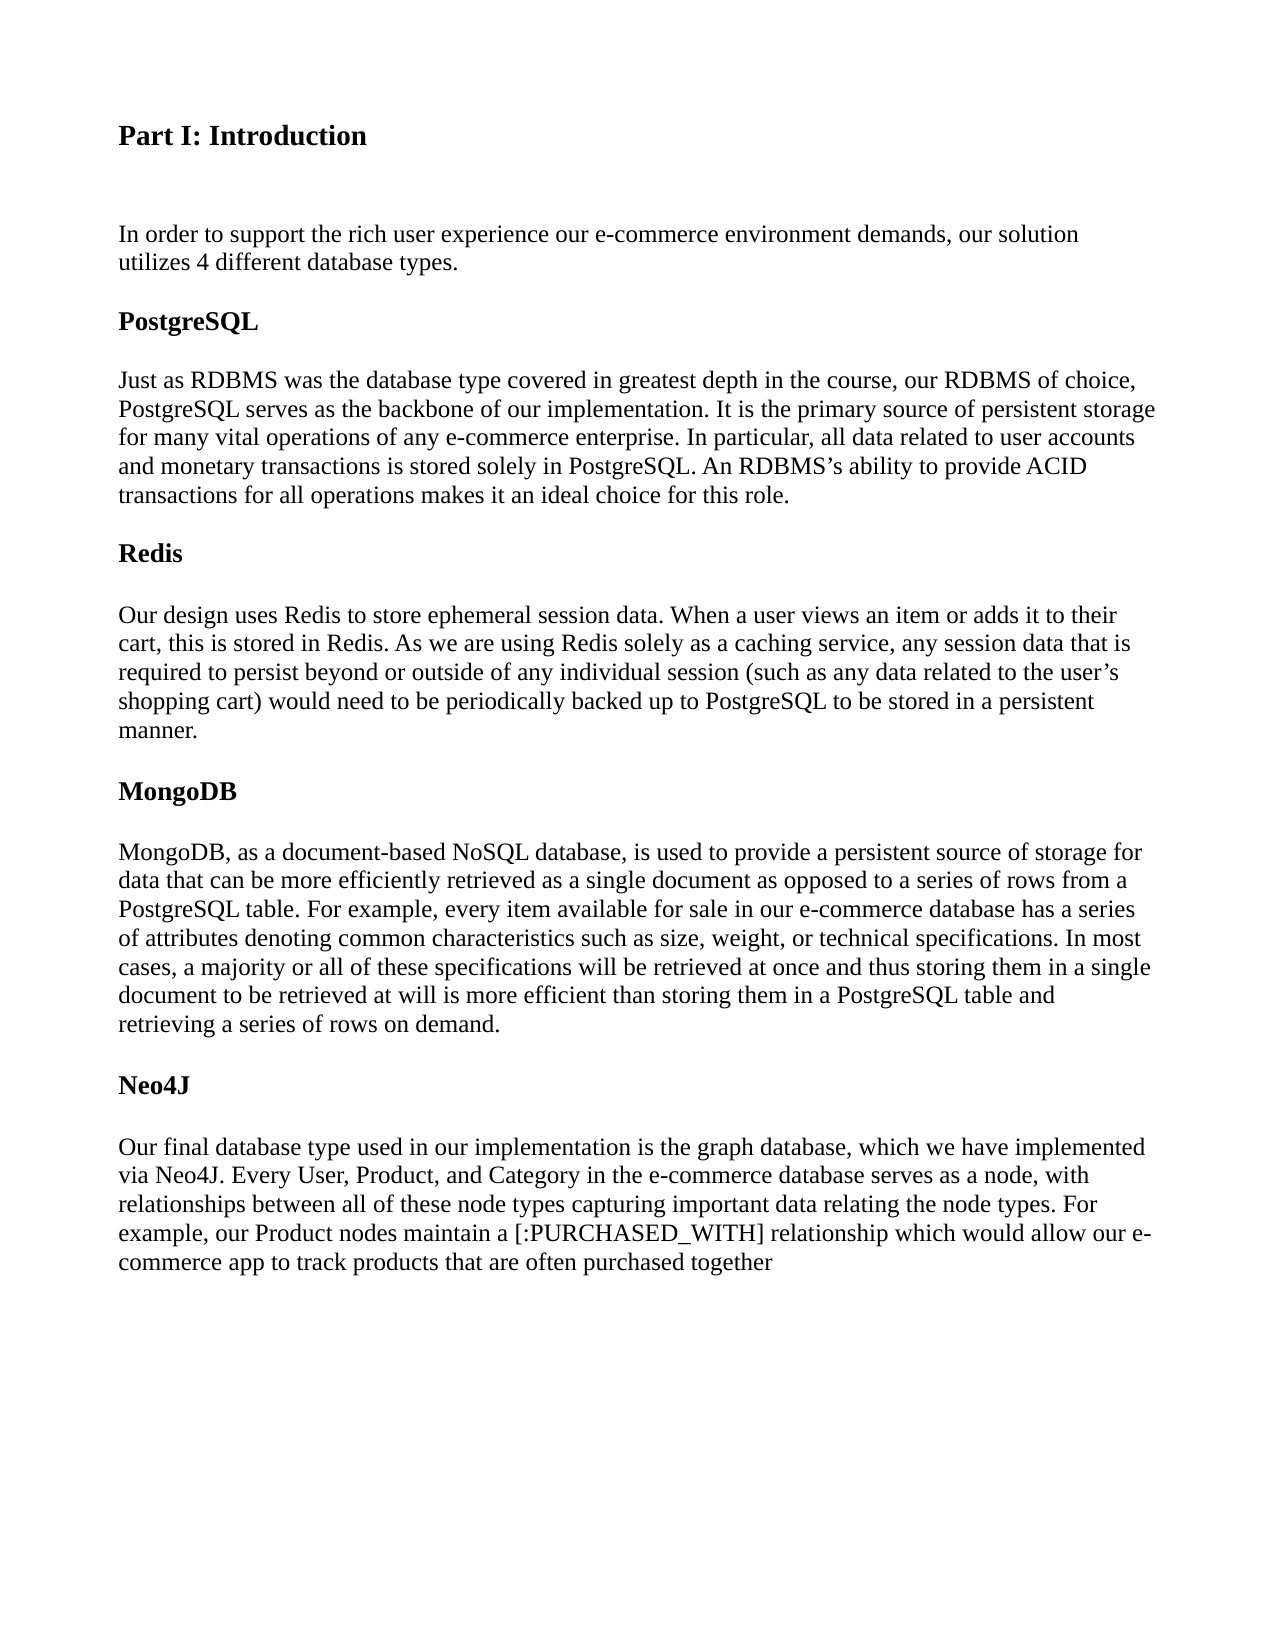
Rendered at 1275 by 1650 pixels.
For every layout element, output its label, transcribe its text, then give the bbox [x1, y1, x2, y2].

text MongoDB [118, 774, 1157, 806]
text Our final database type used in our implementation is the graph database, which we have implemented via Neo4J. Every User, Product, and Category in the e-commerce database serves as a node, with relationships between all of these node types capturing important data relating the node types. For example, our Product nodes maintain a [:PURCHASED_WITH] relationship which would allow our e-commerce app to track products that are often purchased together [118, 1132, 1157, 1275]
text Redis [118, 537, 1157, 568]
text In order to support the rich user experience our e-commerce environment demands, our solution utilizes 4 different database types. [118, 219, 1157, 276]
text PostgreSQL [118, 305, 1157, 336]
text Neo4J [118, 1069, 1157, 1100]
text Our design uses Redis to store ephemeral session data. When a user views an item or adds it to their cart, this is stored in Redis. As we are using Redis solely as a caching service, any session data that is required to persist beyond or outside of any individual session (such as any data related to the user’s shopping cart) would need to be periodically backed up to PostgreSQL to be stored in a persistent manner. [118, 600, 1157, 743]
text Part I: Introduction [118, 118, 1157, 152]
text Just as RDBMS was the database type covered in greatest depth in the course, our RDBMS of choice, PostgreSQL serves as the backbone of our implementation. It is the primary source of persistent storage for many vital operations of any e-commerce enterprise. In particular, all data related to user accounts and monetary transactions is stored solely in PostgreSQL. An RDBMS’s ability to provide ACID transactions for all operations makes it an ideal choice for this role. [118, 365, 1157, 509]
text MongoDB, as a document-based NoSQL database, is used to provide a persistent source of storage for data that can be more efficiently retrieved as a single document as opposed to a series of rows from a PostgreSQL table. For example, every item available for sale in our e-commerce database has a series of attributes denoting common characteristics such as size, weight, or technical specifications. In most cases, a majority or all of these specifications will be retrieved at once and thus storing them in a single document to be retrieved at will is more efficient than storing them in a PostgreSQL table and retrieving a series of rows on demand. [118, 837, 1157, 1038]
